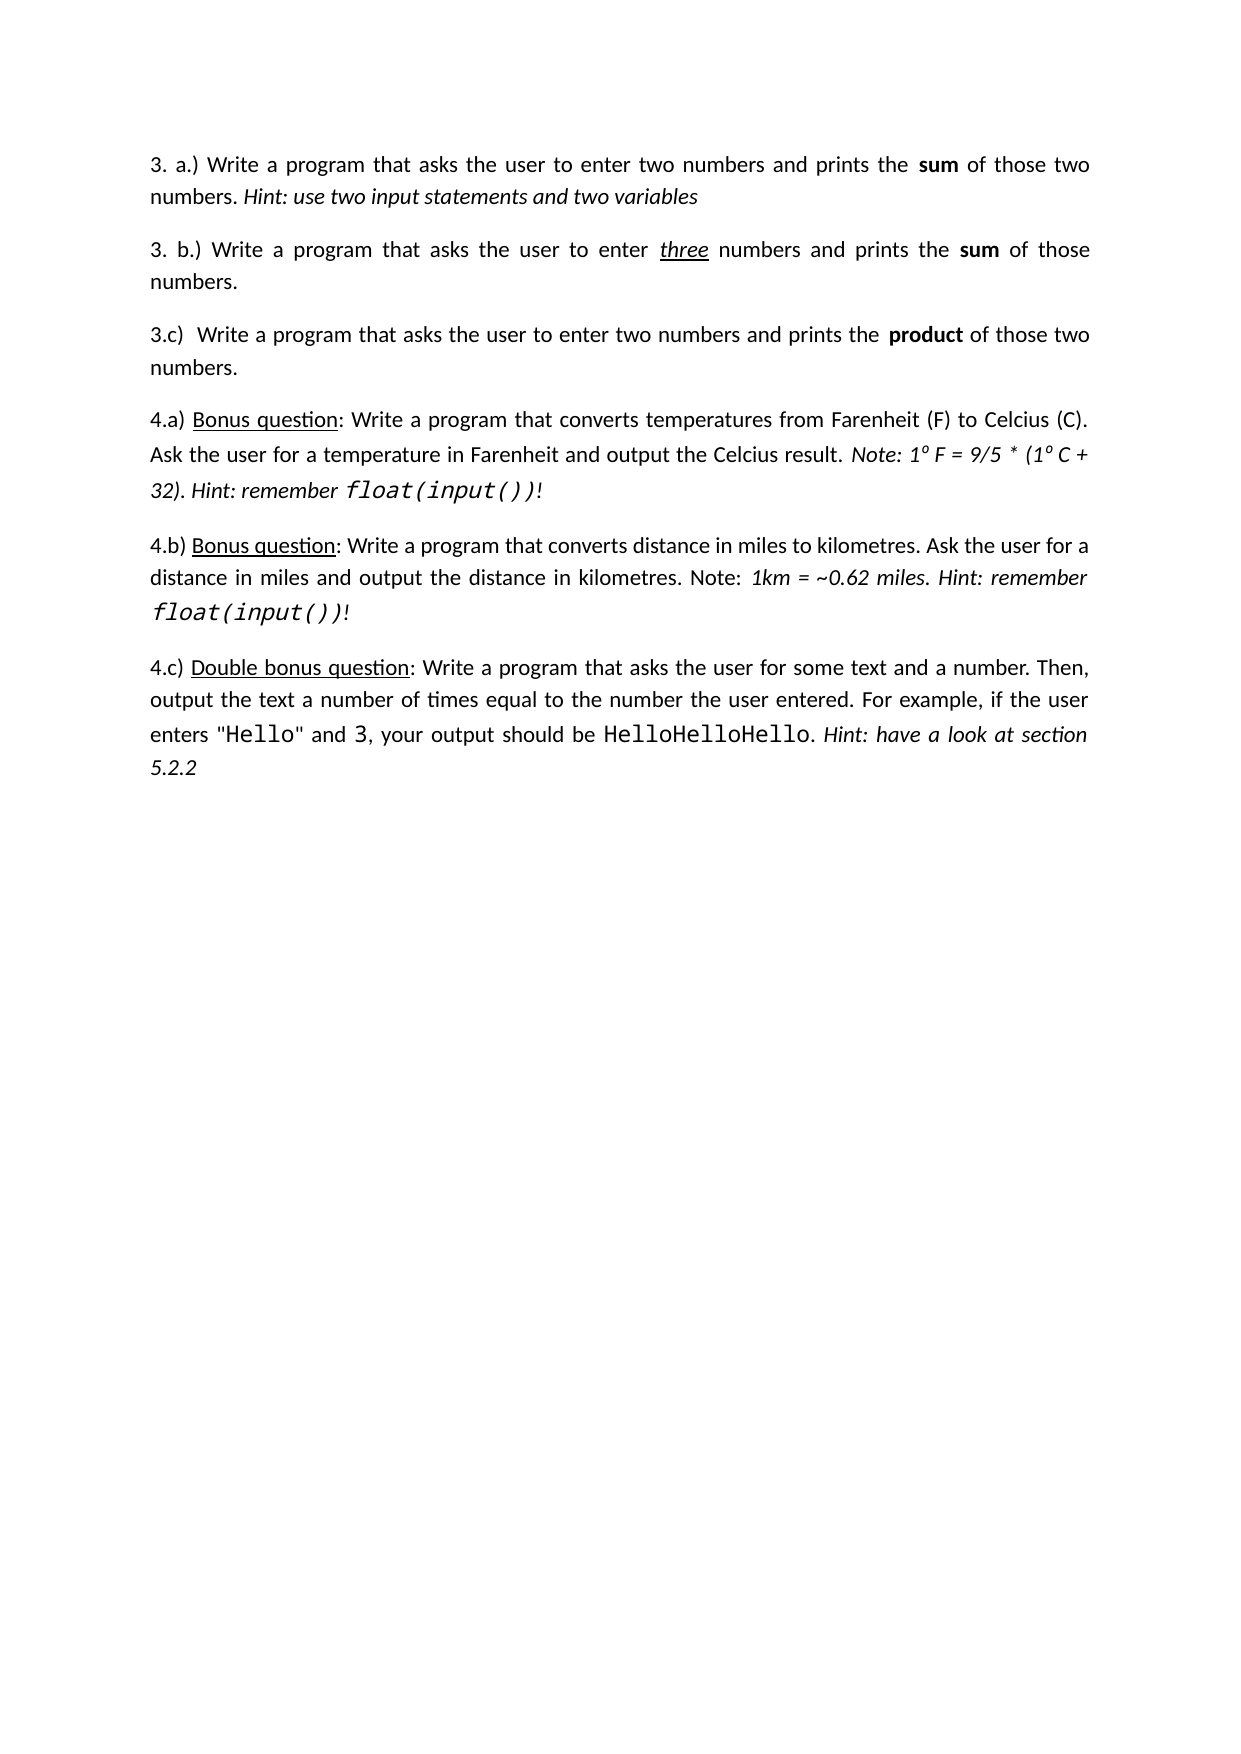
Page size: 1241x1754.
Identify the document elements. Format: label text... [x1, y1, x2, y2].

text 3. a.) Write a program that asks the user to enter two numbers and prints the sum of those two numbers. Hint: use two input statements and two variables [150, 150, 1090, 210]
text 3. b.) Write a program that asks the user to enter three numbers and prints the sum of those numbers. [150, 235, 1090, 295]
text 4.b) Bonus question: Write a program that converts distance in miles to kilometres. Ask the user for a distance in miles and output the distance in kilometres. Note: 1km = ~0.62 miles. Hint: remember float(input())! [150, 531, 1090, 627]
text 3.c) Write a program that asks the user to enter two numbers and prints the product of those two numbers. [150, 320, 1090, 381]
text 4.c) Double bonus question: Write a program that asks the user for some text and a number. Then, output the text a number of times equal to the number the user entered. For example, if the user enters "Hello" and 3, your output should be HelloHelloHello. Hint: have a look at section 5.2.2 [150, 653, 1090, 781]
text 4.a) Bonus question: Write a program that converts temperatures from Farenheit (F) to Celcius (C). Ask the user for a temperature in Farenheit and output the Celcius result. Note: 1º F = 9/5 * (1º C + 32). Hint: remember float(input())! [150, 406, 1090, 506]
